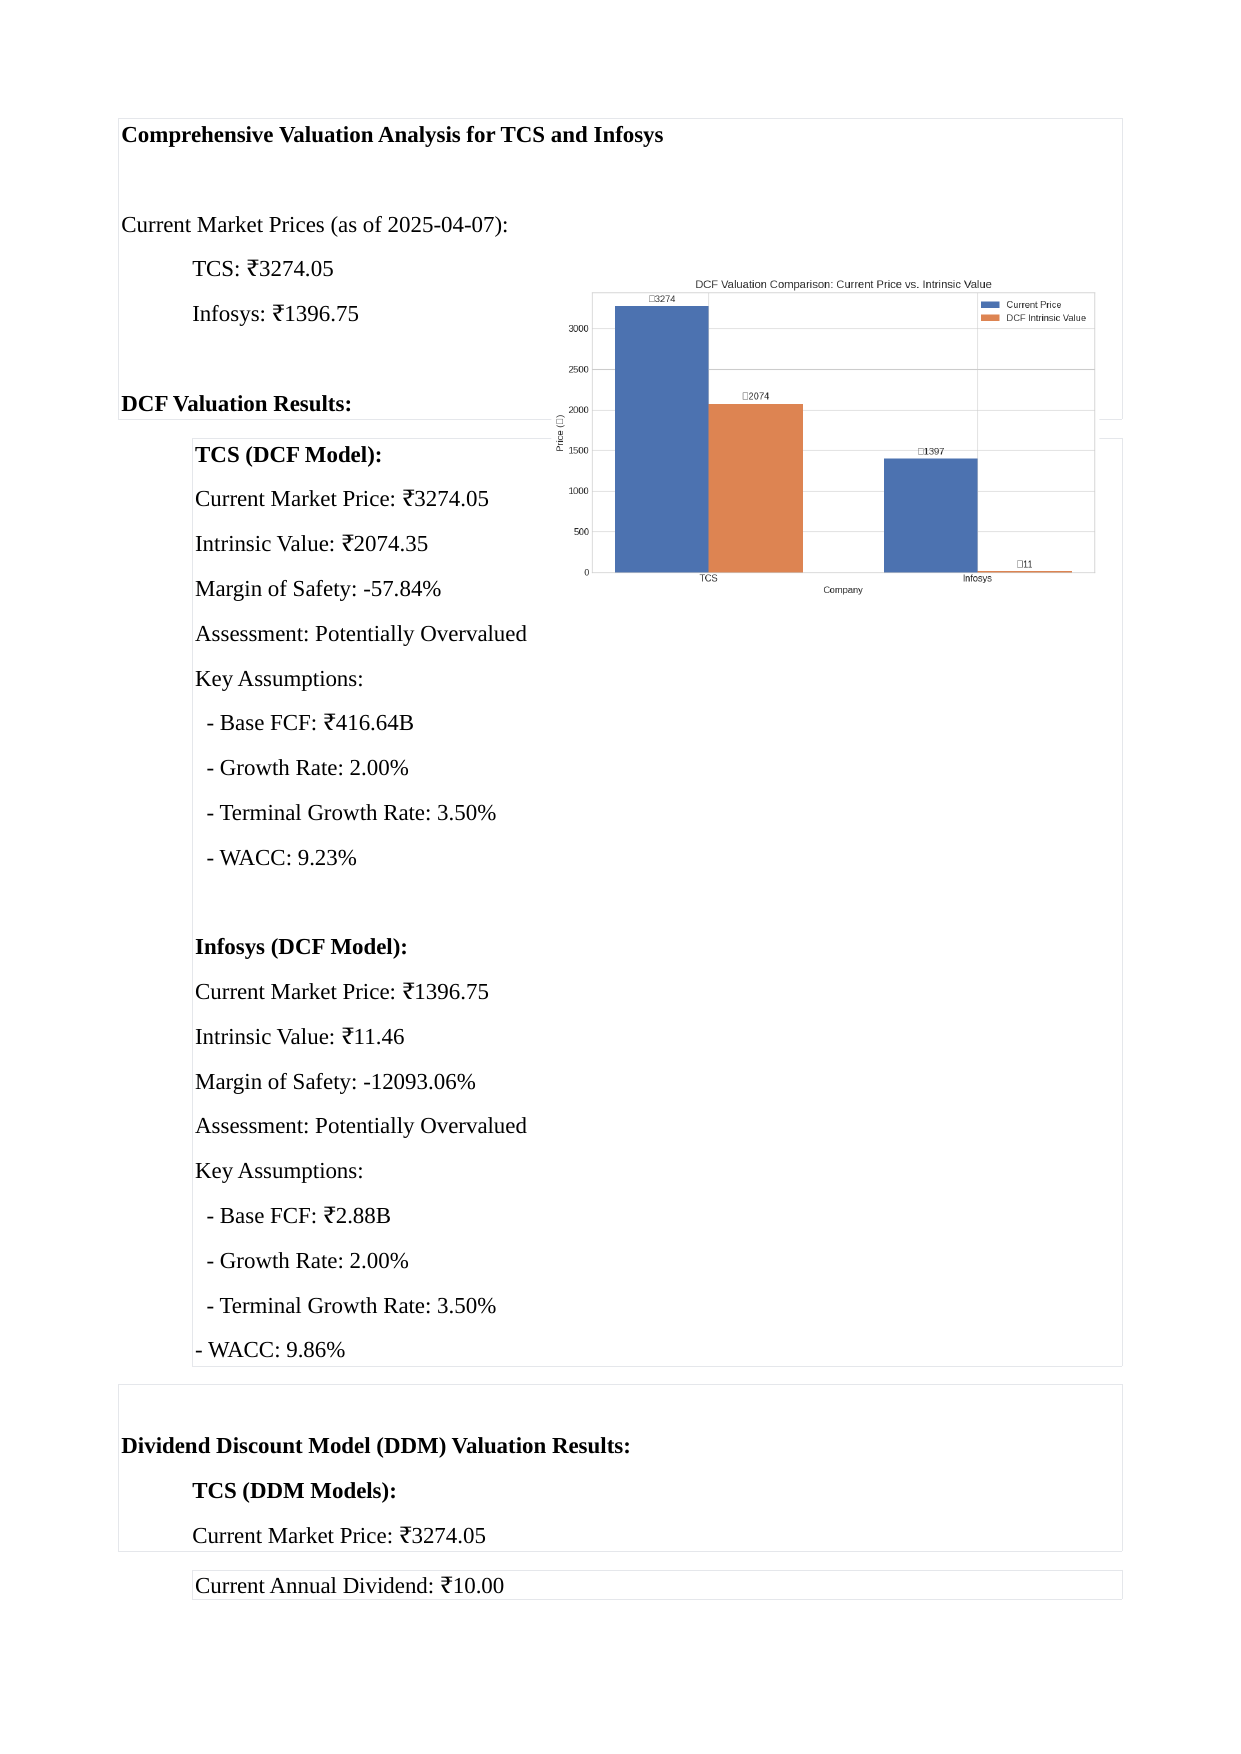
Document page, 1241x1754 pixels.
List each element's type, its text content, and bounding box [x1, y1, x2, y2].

text Margin of Safety: -12093.06% [193, 1065, 1122, 1094]
text Key Assumptions: [193, 1154, 1122, 1184]
text - Base FCF: ₹416.64B [193, 706, 1122, 736]
text [1100, 439, 1122, 467]
text - WACC: 9.23% [193, 841, 1122, 870]
text [1100, 387, 1122, 419]
text Infosys (DCF Model): [193, 930, 1122, 960]
text Current Market Price: ₹3274.05 [119, 1519, 1122, 1551]
text [1100, 527, 1122, 557]
text Dividend Discount Model (DDM) Valuation Results: [119, 1429, 1122, 1458]
text Intrinsic Value: ₹2074.35 [193, 527, 551, 557]
text [1100, 297, 1122, 327]
text Current Market Price: ₹1396.75 [193, 975, 1122, 1004]
text Current Market Price: ₹3274.05 [193, 482, 551, 512]
text Assessment: Potentially Overvalued [193, 617, 1122, 646]
picture [551, 274, 1100, 600]
text DCF Valuation Results: [119, 387, 551, 419]
text Intrinsic Value: ₹11.46 [193, 1020, 1122, 1049]
text Assessment: Potentially Overvalued [193, 1109, 1122, 1139]
text - Growth Rate: 2.00% [193, 751, 1122, 781]
text TCS (DCF Model): [193, 439, 551, 467]
text TCS (DDM Models): [119, 1474, 1122, 1503]
text Current Annual Dividend: ₹10.00 [193, 1571, 1122, 1599]
text - WACC: 9.86% [193, 1333, 1122, 1366]
text Key Assumptions: [193, 662, 1122, 691]
text TCS: ₹3274.05 [119, 252, 1122, 282]
text Infosys: ₹1396.75 [119, 297, 551, 327]
text Margin of Safety: -57.84% [193, 572, 1122, 601]
text - Terminal Growth Rate: 3.50% [193, 796, 1122, 825]
text - Growth Rate: 2.00% [193, 1244, 1122, 1273]
text - Base FCF: ₹2.88B [193, 1199, 1122, 1228]
text - Terminal Growth Rate: 3.50% [193, 1289, 1122, 1318]
text [1100, 482, 1122, 512]
text Comprehensive Valuation Analysis for TCS and Infosys [119, 119, 1122, 147]
text Current Market Prices (as of 2025-04-07): [119, 208, 1122, 237]
